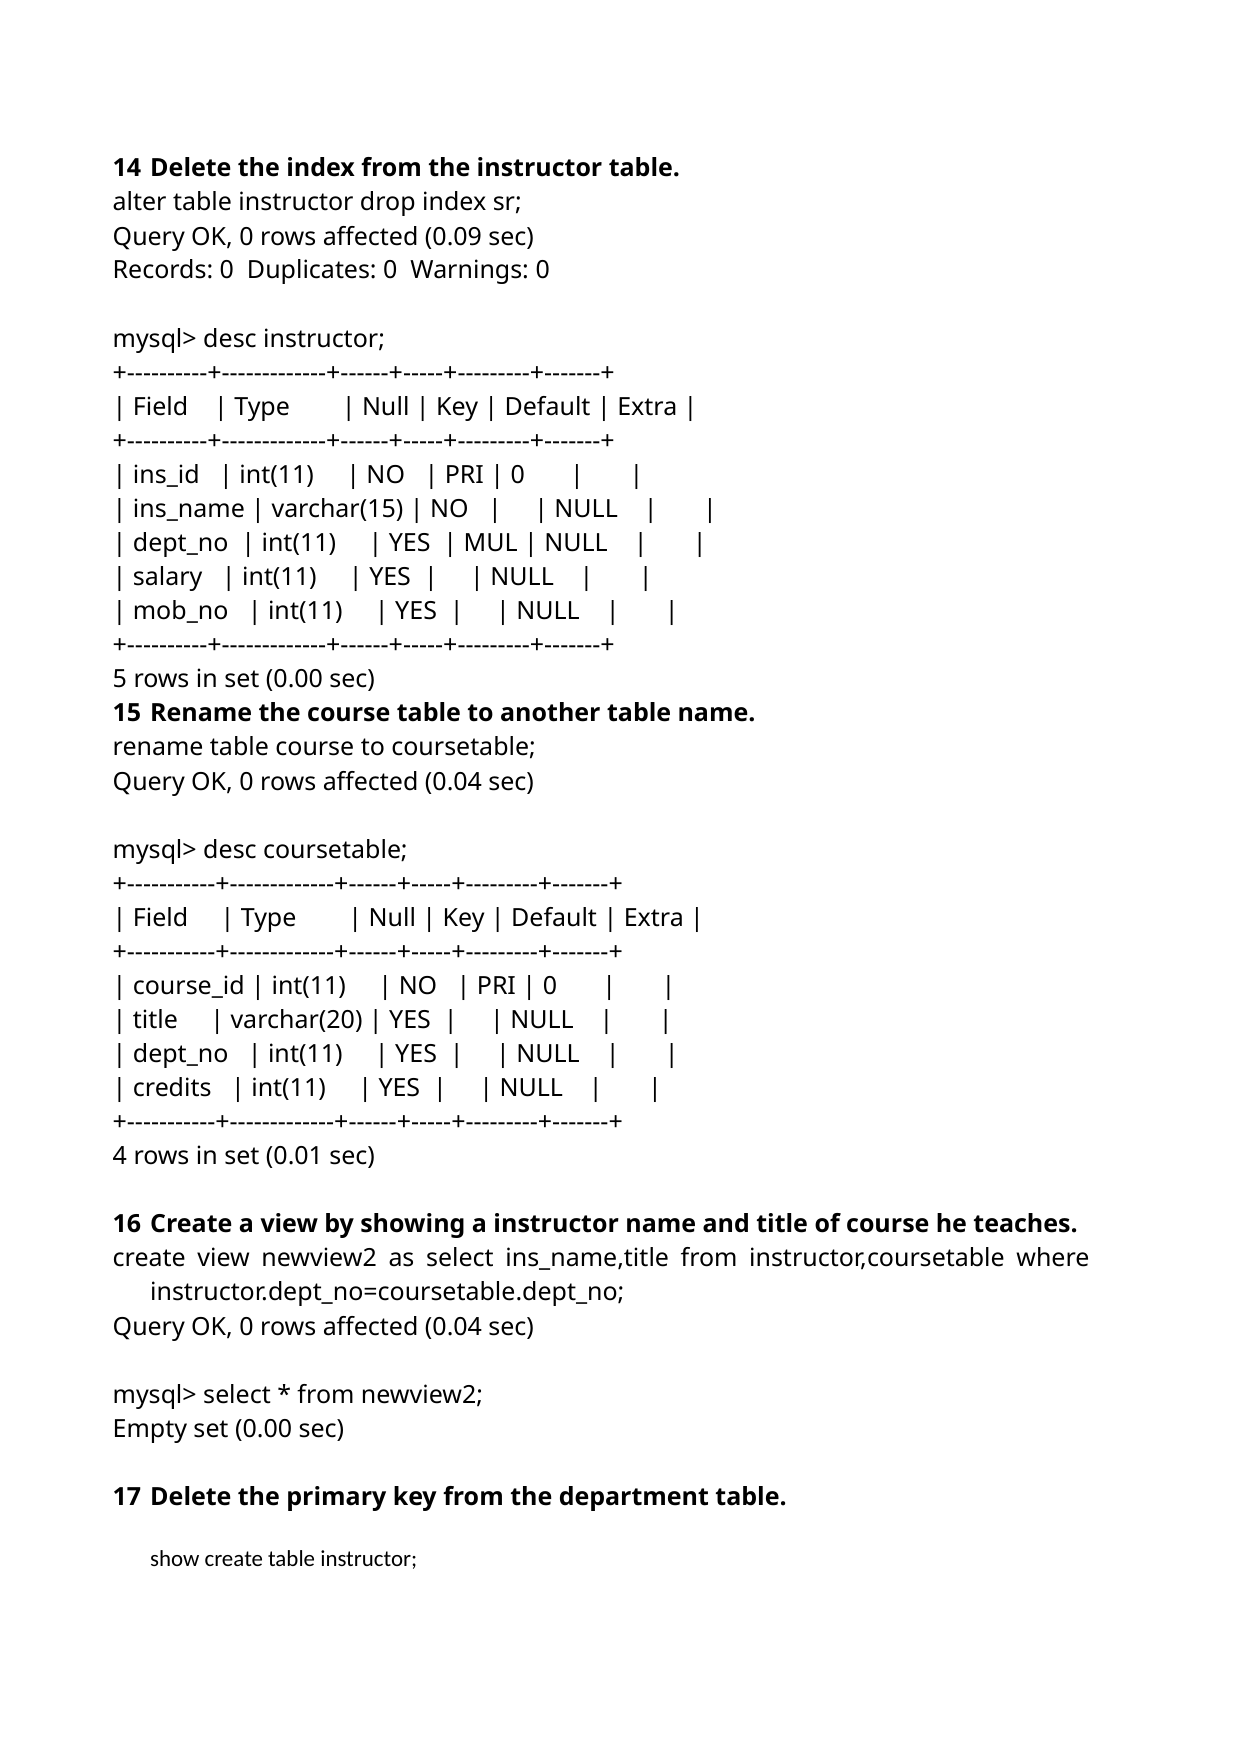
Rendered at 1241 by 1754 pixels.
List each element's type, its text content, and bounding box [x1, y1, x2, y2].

list mysql> select * from newview2; [112, 1376, 1090, 1410]
list 4 rows in set (0.01 sec) [112, 1138, 1090, 1172]
list | ins_id | int(11) | NO | PRI | 0 | | [112, 457, 1090, 491]
list Delete the primary key from the department table. [112, 1478, 1090, 1512]
list | ins_name | varchar(15) | NO | | NULL | | [112, 491, 1090, 525]
list create view newview2 as select ins_name,title from instructor,coursetable where instructor.dept_no=coursetable.dept_no; [112, 1240, 1090, 1308]
list | Field | Type | Null | Key | Default | Extra | [112, 899, 1090, 933]
list 5 rows in set (0.00 sec) [112, 661, 1090, 695]
list | mob_no | int(11) | YES | | NULL | | [112, 593, 1090, 627]
list Rename the course table to another table name. [112, 695, 1090, 729]
list Query OK, 0 rows affected (0.04 sec) [112, 763, 1090, 797]
list Delete the index from the instructor table. [112, 150, 1090, 184]
list Create a view by showing a instructor name and title of course he teaches. [112, 1206, 1090, 1240]
list | credits | int(11) | YES | | NULL | | [112, 1070, 1090, 1104]
list mysql> desc instructor; [112, 320, 1090, 354]
list | salary | int(11) | YES | | NULL | | [112, 559, 1090, 593]
list | dept_no | int(11) | YES | MUL | NULL | | [112, 525, 1090, 559]
list | Field | Type | Null | Key | Default | Extra | [112, 388, 1090, 422]
list mysql> desc coursetable; [112, 831, 1090, 865]
list rename table course to coursetable; [112, 729, 1090, 763]
list Empty set (0.00 sec) [112, 1410, 1090, 1444]
list +-----------+-------------+------+-----+---------+-------+ [112, 933, 1090, 967]
list +----------+-------------+------+-----+---------+-------+ [112, 627, 1090, 661]
text show create table instructor; [150, 1544, 1090, 1572]
list | dept_no | int(11) | YES | | NULL | | [112, 1036, 1090, 1070]
list +----------+-------------+------+-----+---------+-------+ [112, 422, 1090, 457]
list +-----------+-------------+------+-----+---------+-------+ [112, 865, 1090, 899]
list | course_id | int(11) | NO | PRI | 0 | | [112, 967, 1090, 1002]
list alter table instructor drop index sr; [112, 184, 1090, 218]
list +----------+-------------+------+-----+---------+-------+ [112, 354, 1090, 388]
list | title | varchar(20) | YES | | NULL | | [112, 1002, 1090, 1036]
list +-----------+-------------+------+-----+---------+-------+ [112, 1104, 1090, 1138]
list Records: 0 Duplicates: 0 Warnings: 0 [112, 252, 1090, 286]
list Query OK, 0 rows affected (0.04 sec) [112, 1308, 1090, 1342]
list Query OK, 0 rows affected (0.09 sec) [112, 218, 1090, 252]
